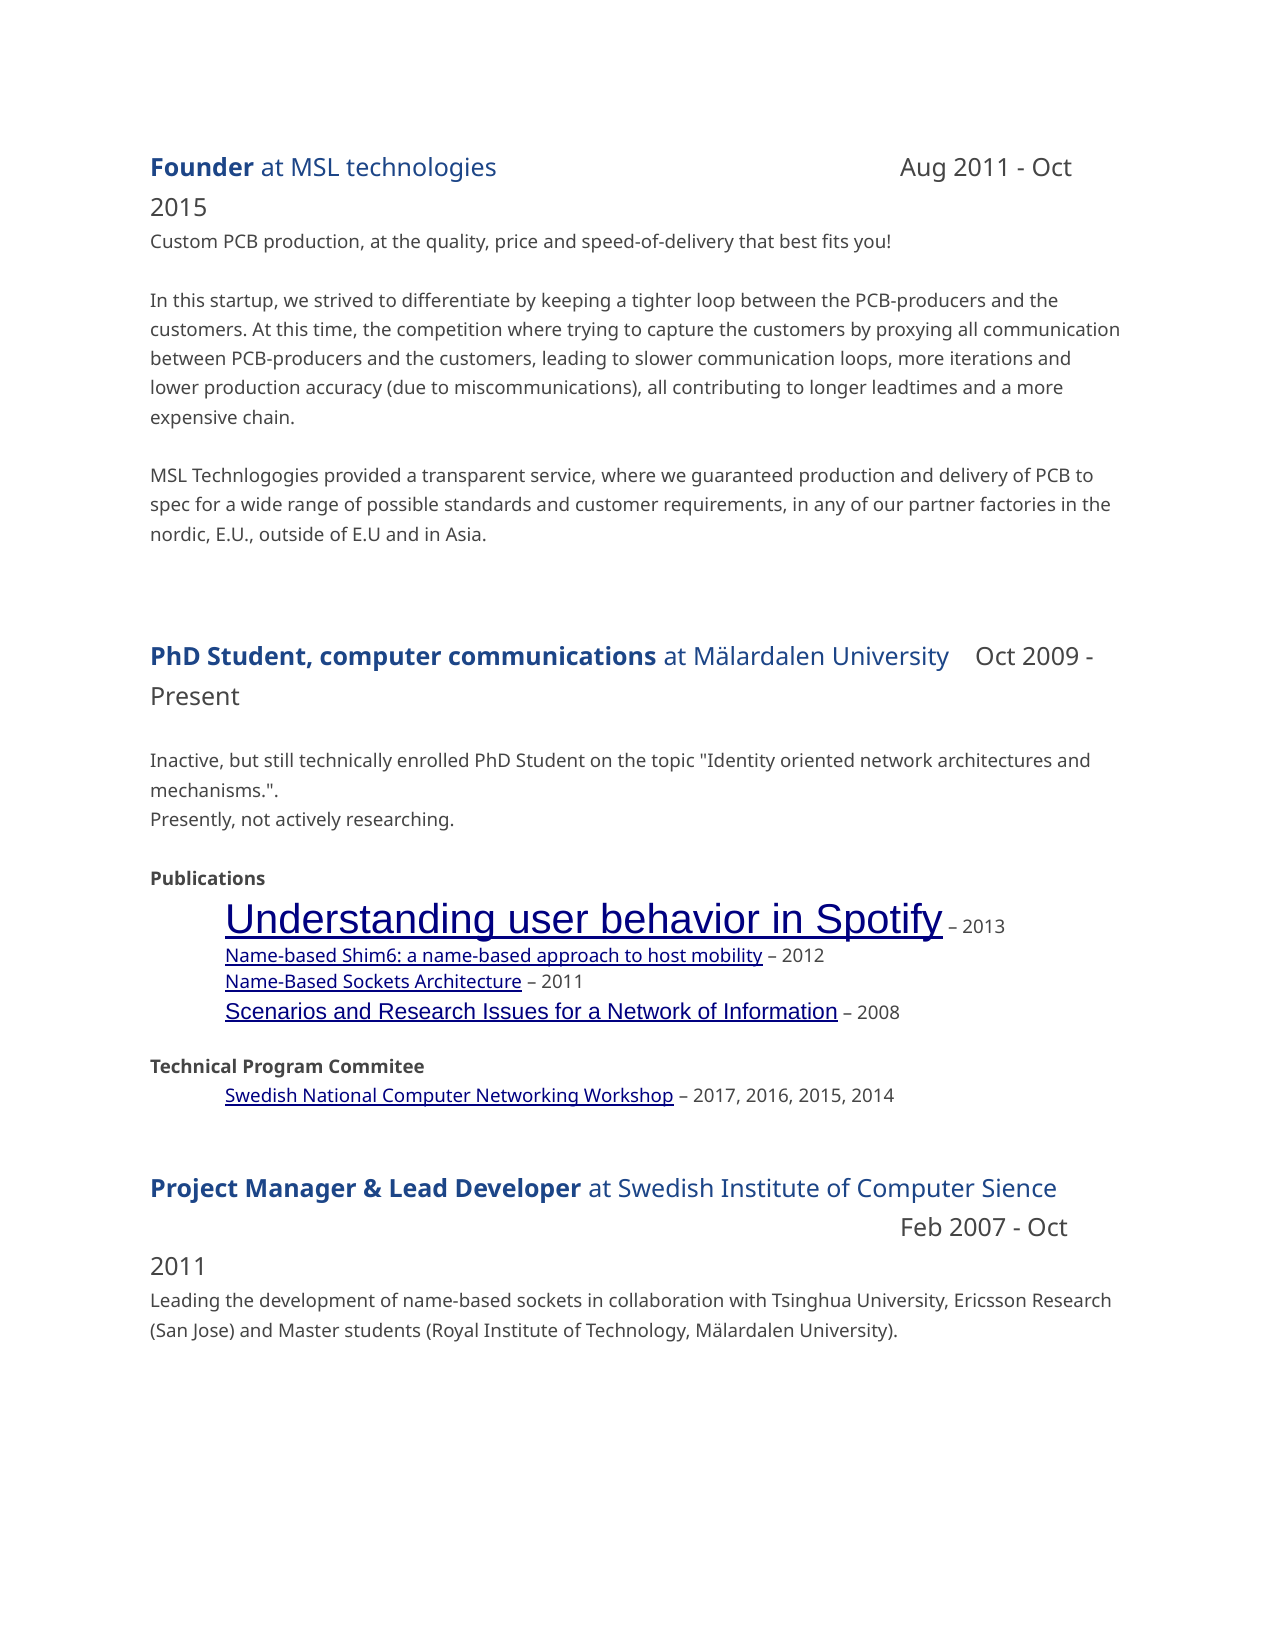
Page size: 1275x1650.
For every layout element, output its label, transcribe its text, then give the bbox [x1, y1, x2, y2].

text Project Manager & Lead Developer at Swedish Institute of Computer Sience [150, 1170, 1125, 1204]
subtitle Understanding user behavior in Spotify – 2013 [225, 895, 1125, 943]
text Custom PCB production, at the quality, price and speed-of-delivery that best fits you! [150, 228, 1125, 254]
text Leading the development of name-based sockets in collaboration with Tsinghua University, Ericsson Research (San Jose) and Master students (Royal Institute of Technology, Mälardalen University). [150, 1288, 1125, 1343]
text PhD Student, computer communications at Mälardalen University Oct 2009 - Present [150, 639, 1125, 712]
text Founder at MSL technologies Aug 2011 - Oct 2015 [150, 150, 1125, 223]
text Presently, not actively researching. [150, 806, 1125, 832]
text Scenarios and Research Issues for a Network of Information – 2008 [225, 998, 1125, 1024]
text MSL Technlogogies provided a transparent service, where we guaranteed production and delivery of PCB to spec for a wide range of possible standards and customer requirements, in any of our partner factories in the nordic, E.U., outside of E.U and in Asia. [150, 462, 1125, 547]
text Inactive, but still technically enrolled PhD Student on the topic "Identity oriented network architectures and mechanisms.". [150, 748, 1125, 802]
text Technical Program Commitee [150, 1053, 1125, 1079]
subtitle Name-based Shim6: a name-based approach to host mobility – 2012 [225, 943, 1125, 968]
text Swedish National Computer Networking Workshop – 2017, 2016, 2015, 2014 [225, 1082, 1125, 1108]
text Publications [150, 866, 1125, 891]
text In this startup, we strived to differentiate by keeping a tighter loop between the PCB-producers and the customers. At this time, the competition where trying to capture the customers by proxying all communication between PCB-producers and the customers, leading to slower communication loops, more iterations and lower production accuracy (due to miscommunications), all contributing to longer leadtimes and a more expensive chain. [150, 287, 1125, 429]
text Feb 2007 - Oct 2011 [150, 1209, 1125, 1283]
text Name-Based Sockets Architecture – 2011 [225, 968, 1125, 994]
